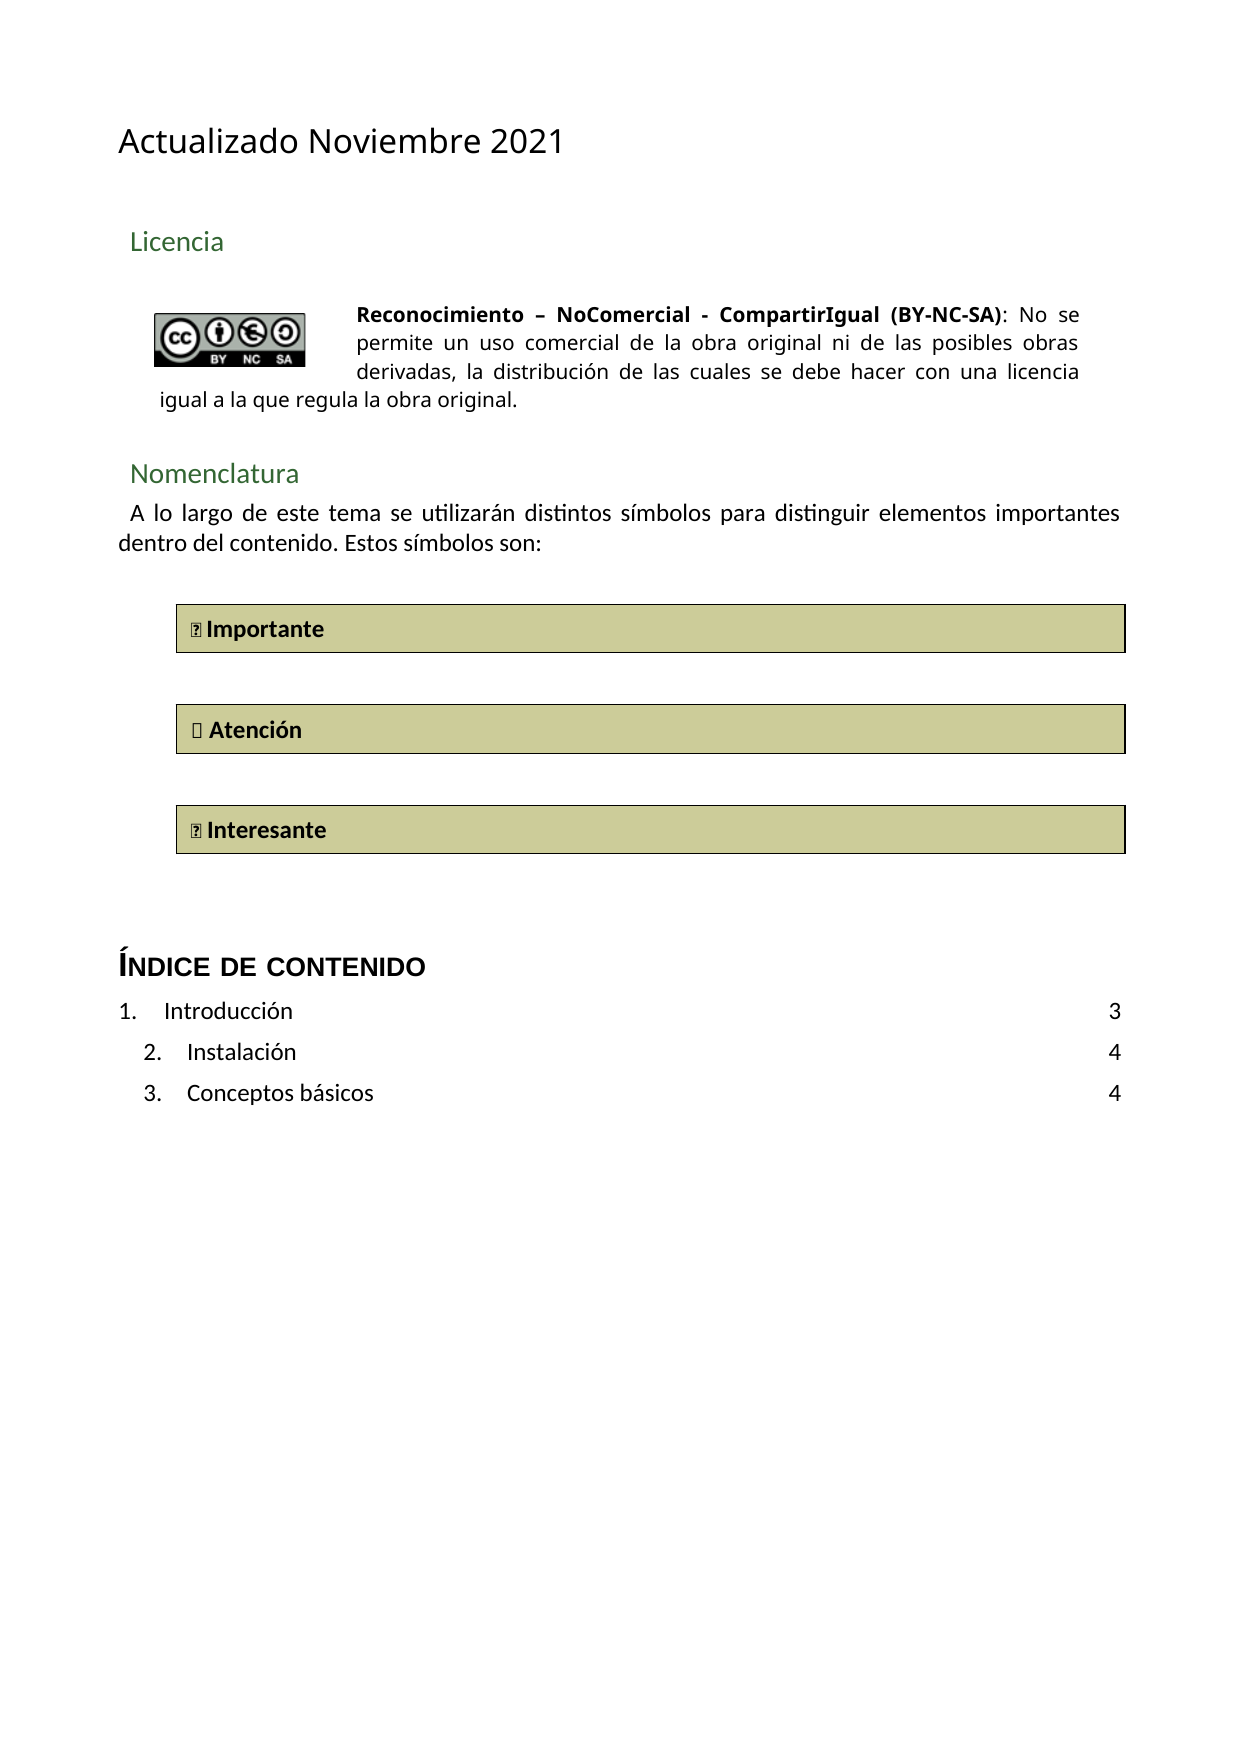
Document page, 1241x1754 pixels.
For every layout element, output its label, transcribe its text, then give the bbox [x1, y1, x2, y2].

text Reconocimiento – NoComercial - CompartirIgual (BY-NC-SA): No se permite un uso comercial de la obra original ni de las posibles obras derivadas, la distribución de las cuales se debe hacer con una licencia igual a la que regula la obra original. [159, 300, 1080, 414]
text 📖 Importante [177, 605, 1124, 652]
picture [154, 313, 306, 367]
text Licencia [118, 223, 1122, 258]
text Nomenclatura [118, 455, 1122, 491]
text Índice de contenido [118, 944, 1122, 983]
text 2. Instalación 4 [143, 1036, 1122, 1067]
text ❕ Atención [177, 705, 1124, 753]
text Actualizado Noviembre 2021 [118, 118, 1122, 163]
text 1. Introducción 3 [118, 996, 1122, 1026]
text A lo largo de este tema se utilizarán distintos símbolos para distinguir elementos importantes dentro del contenido. Estos símbolos son: [118, 497, 1122, 558]
text 💬 Interesante [177, 806, 1124, 853]
text 3. Conceptos básicos 4 [143, 1077, 1122, 1108]
